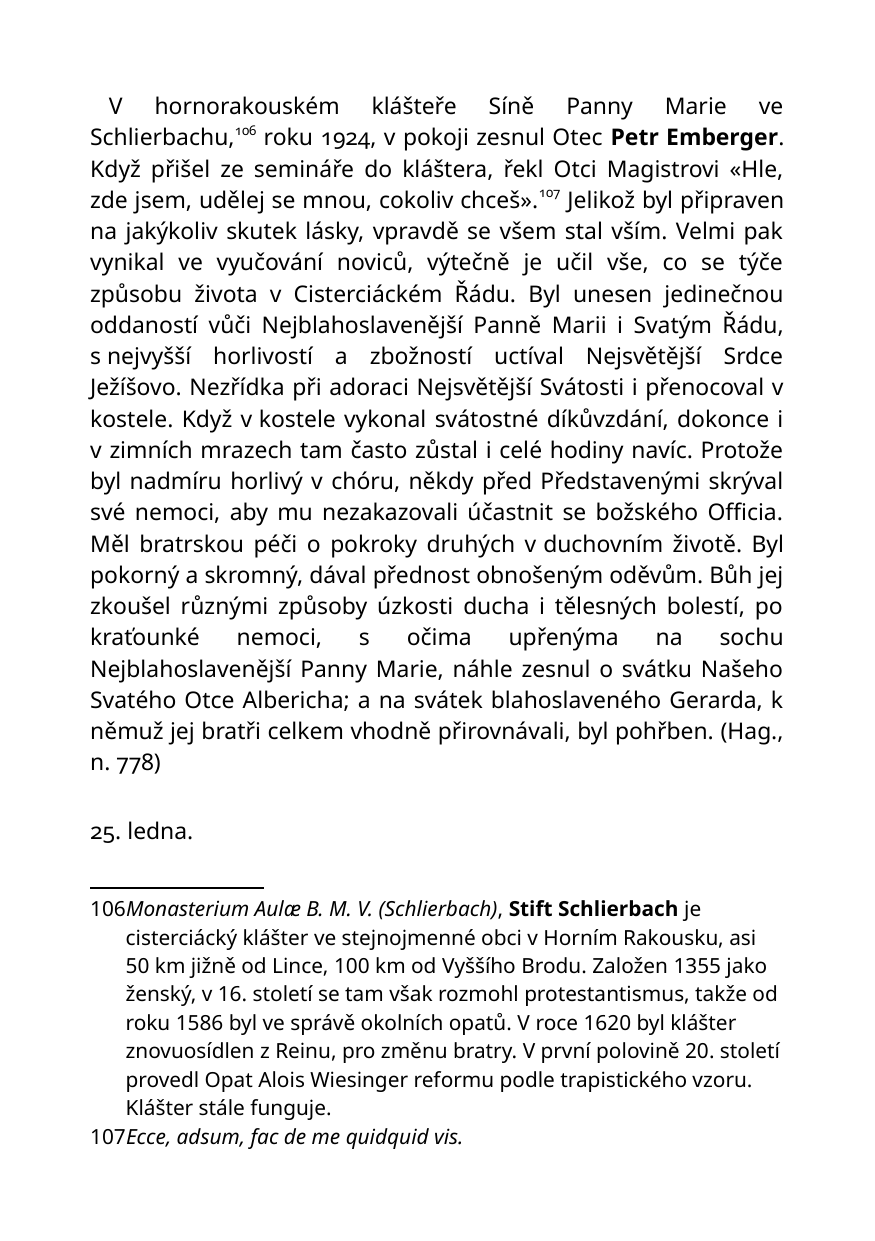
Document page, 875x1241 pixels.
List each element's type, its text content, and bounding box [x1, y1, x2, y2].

text Monasterium Aulæ B. M. V. (Schlierbach), Stift Schlierbach je cisterciácký klášter ve stejnojmenné obci v Horním Rakousku, asi 50 km jižně od Lince, 100 km od Vyššího Brodu. Založen 1355 jako ženský, v 16. století se tam však rozmohl protestantismus, takže od roku 1586 byl ve správě okolních opatů. V roce 1620 byl klášter znovuosídlen z Reinu, pro změnu bratry. V první polovině 20. století provedl Opat Alois Wiesinger reformu podle trapistického vzoru. Klášter stále funguje. [90, 894, 784, 1122]
text 25. ledna. [90, 815, 784, 846]
text V hornorakouském klášteře Síně Panny Marie ve Schlierbachu, roku 1924, v pokoji zesnul Otec Petr Emberger. Když přišel ze semináře do kláštera, řekl Otci Magistrovi «Hle, zde jsem, udělej se mnou, cokoliv chceš». Jelikož byl připraven na jakýkoliv skutek lásky, vpravdě se všem stal vším. Velmi pak vynikal ve vyučování noviců, výtečně je učil vše, co se týče způsobu života v Cisterciáckém Řádu. Byl unesen jedinečnou oddaností vůči Nejblahoslavenější Panně Marii i Svatým Řádu, s nejvyšší horlivostí a zbožností uctíval Nejsvětější Srdce Ježíšovo. Nezřídka při adoraci Nejsvětější Svátosti i přenocoval v kostele. Když v kostele vykonal svátostné díkůvzdání, dokonce i v zimních mrazech tam často zůstal i celé hodiny navíc. Protože byl nadmíru horlivý v chóru, někdy před Představenými skrýval své nemoci, aby mu nezakazovali účastnit se božského Officia. Měl bratrskou péči o pokroky druhých v duchovním životě. Byl pokorný a skromný, dával přednost obnošeným oděvům. Bůh jej zkoušel různými způsoby úzkosti ducha i tělesných bolestí, po kraťounké nemoci, s očima upřenýma na sochu Nejblahoslavenější Panny Marie, náhle zesnul o svátku Našeho Svatého Otce Albericha; a na svátek blahoslaveného Gerarda, k němuž jej bratři celkem vhodně přirovnávali, byl pohřben. (Hag., n. 778) [90, 90, 784, 777]
text Ecce, adsum, fac de me quidquid vis. [90, 1122, 784, 1150]
